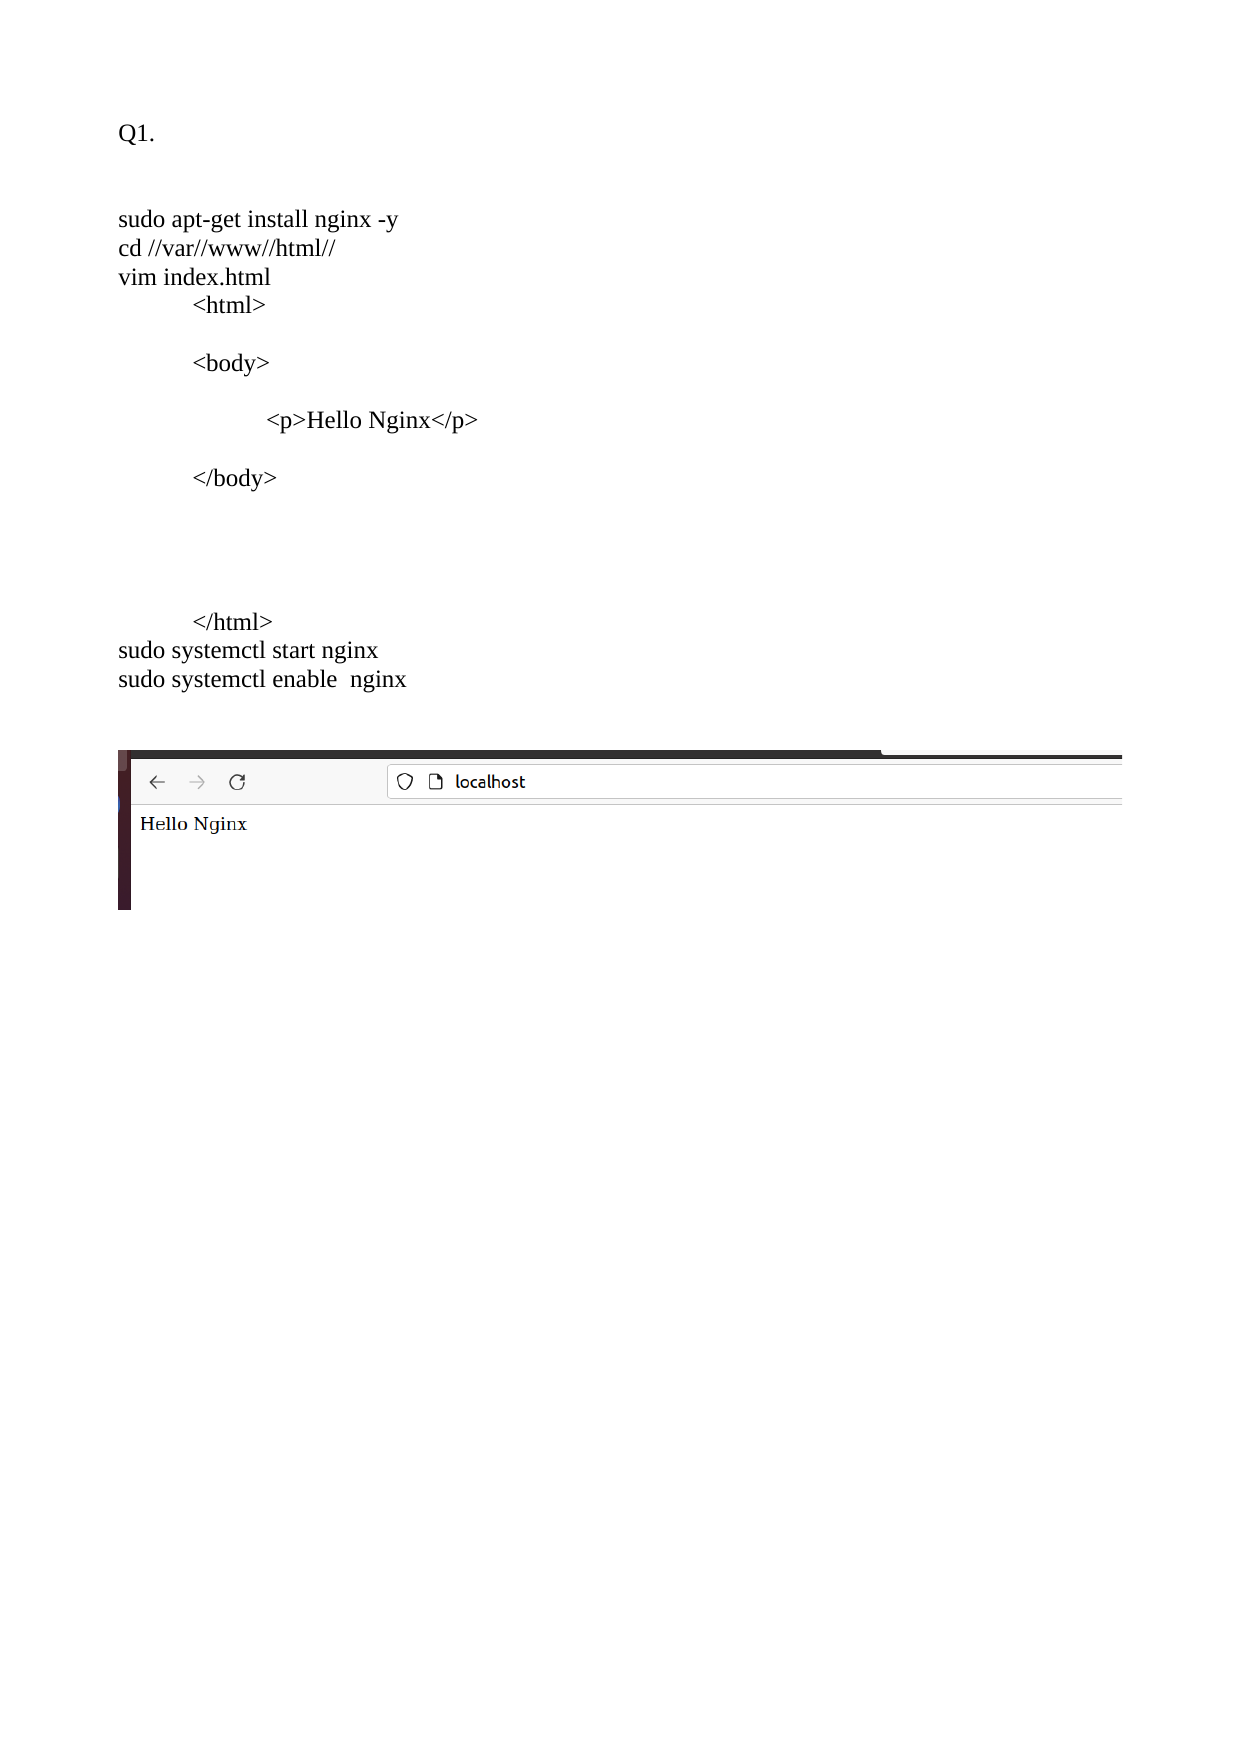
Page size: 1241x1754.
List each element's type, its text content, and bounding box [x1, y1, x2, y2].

text <p>Hello Nginx</p> [118, 406, 1122, 434]
text </html> [118, 607, 1122, 636]
text sudo systemctl start nginx [118, 636, 1122, 664]
text sudo apt-get install nginx -y [118, 204, 1122, 233]
text sudo systemctl enable nginx [118, 664, 1122, 693]
text <html> [118, 291, 1122, 319]
text </body> [118, 463, 1122, 492]
picture [118, 750, 1123, 910]
text vim index.html [118, 262, 1122, 291]
text <body> [118, 348, 1122, 377]
text cd //var//www//html// [118, 233, 1122, 262]
text Q1. [118, 118, 1122, 147]
